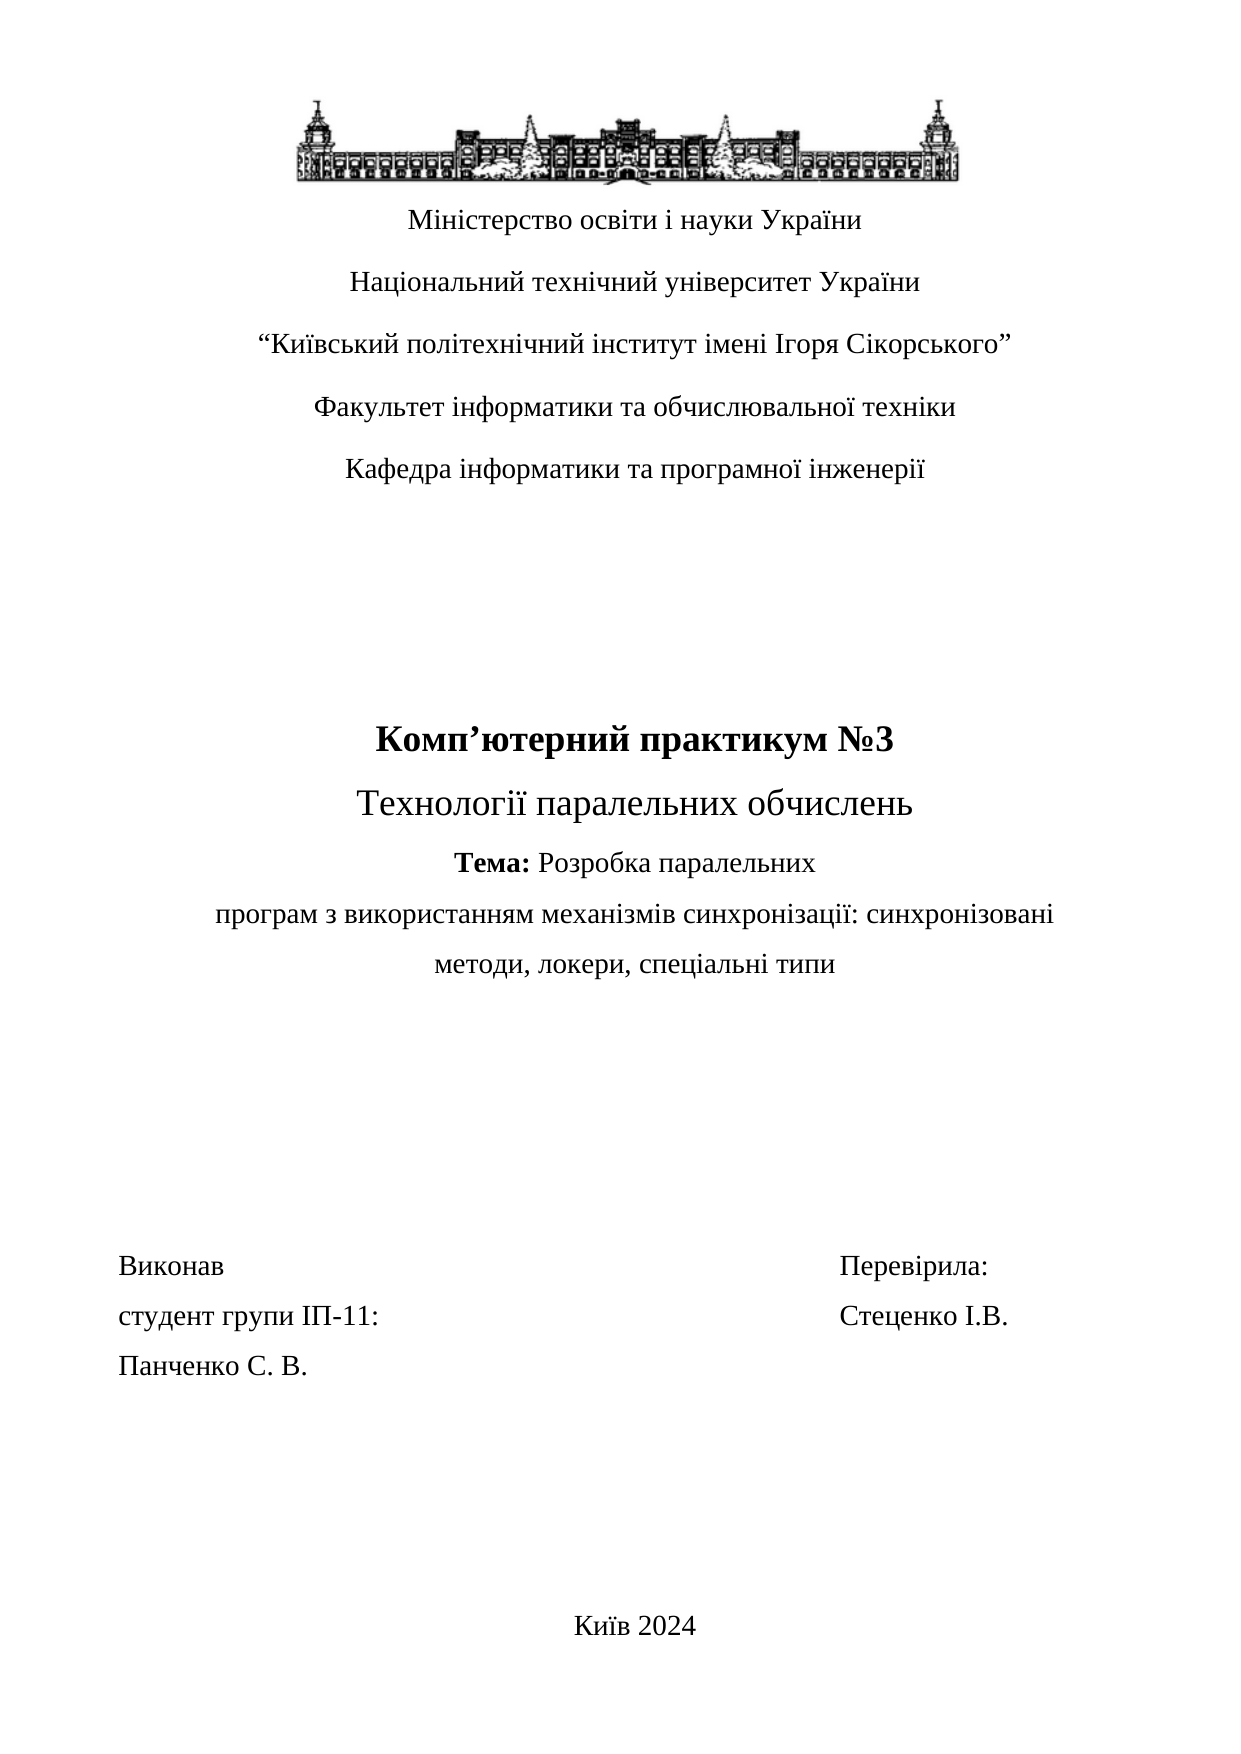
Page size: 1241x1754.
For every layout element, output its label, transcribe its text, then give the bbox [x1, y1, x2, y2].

picture [259, 88, 1010, 189]
text Технології паралельних обчислень [118, 781, 1152, 824]
text студент групи ІП-11: Стеценко І.В. [118, 1298, 1152, 1332]
text Київ 2024 [118, 1608, 1152, 1641]
text методи, локери, спеціальні типи [118, 946, 1152, 979]
text Панченко С. В. [118, 1348, 1152, 1382]
text Міністерство освіти і науки України [118, 202, 1152, 236]
text програм з використанням механізмів синхронізації: синхронізовані [118, 896, 1152, 929]
text Кафедра інформатики та програмної інженерії [118, 451, 1152, 484]
text Виконав Перевірила: [118, 1248, 1152, 1281]
text Тема: Розробка паралельних [118, 845, 1152, 879]
text Національний технічний університет України [118, 264, 1152, 298]
text Факультет інформатики та обчислювальної техніки [118, 389, 1152, 422]
text Комп’ютерний практикум №3 [118, 716, 1152, 759]
text “Київський політехнічний інститут імені Ігоря Сікорського” [118, 326, 1152, 360]
